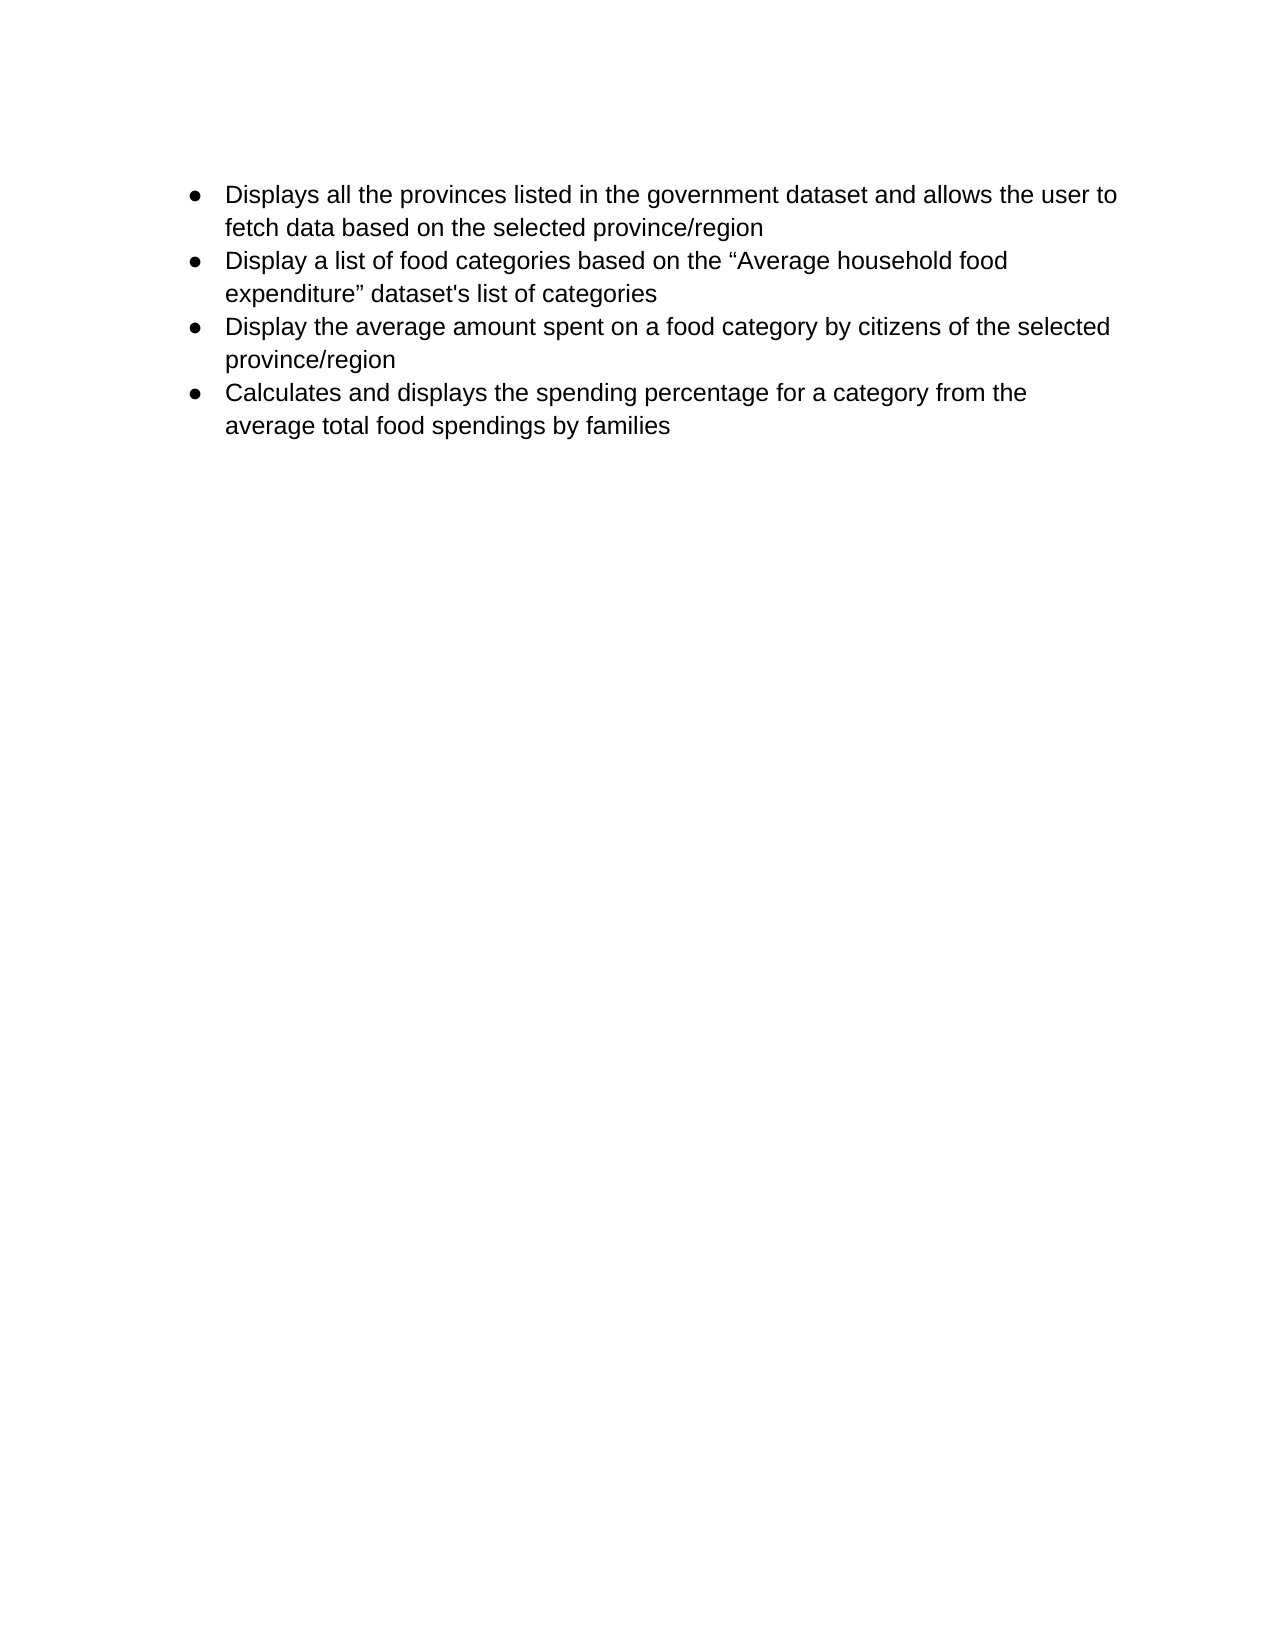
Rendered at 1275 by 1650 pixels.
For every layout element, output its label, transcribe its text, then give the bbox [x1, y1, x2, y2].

list Display a list of food categories based on the “Average household food expenditure” dataset's list of categories [187, 246, 1125, 308]
list Displays all the provinces listed in the government dataset and allows the user to fetch data based on the selected province/region [187, 180, 1125, 242]
list Calculates and displays the spending percentage for a category from the average total food spendings by families [187, 378, 1125, 440]
list Display the average amount spent on a food category by citizens of the selected province/region [187, 312, 1125, 374]
